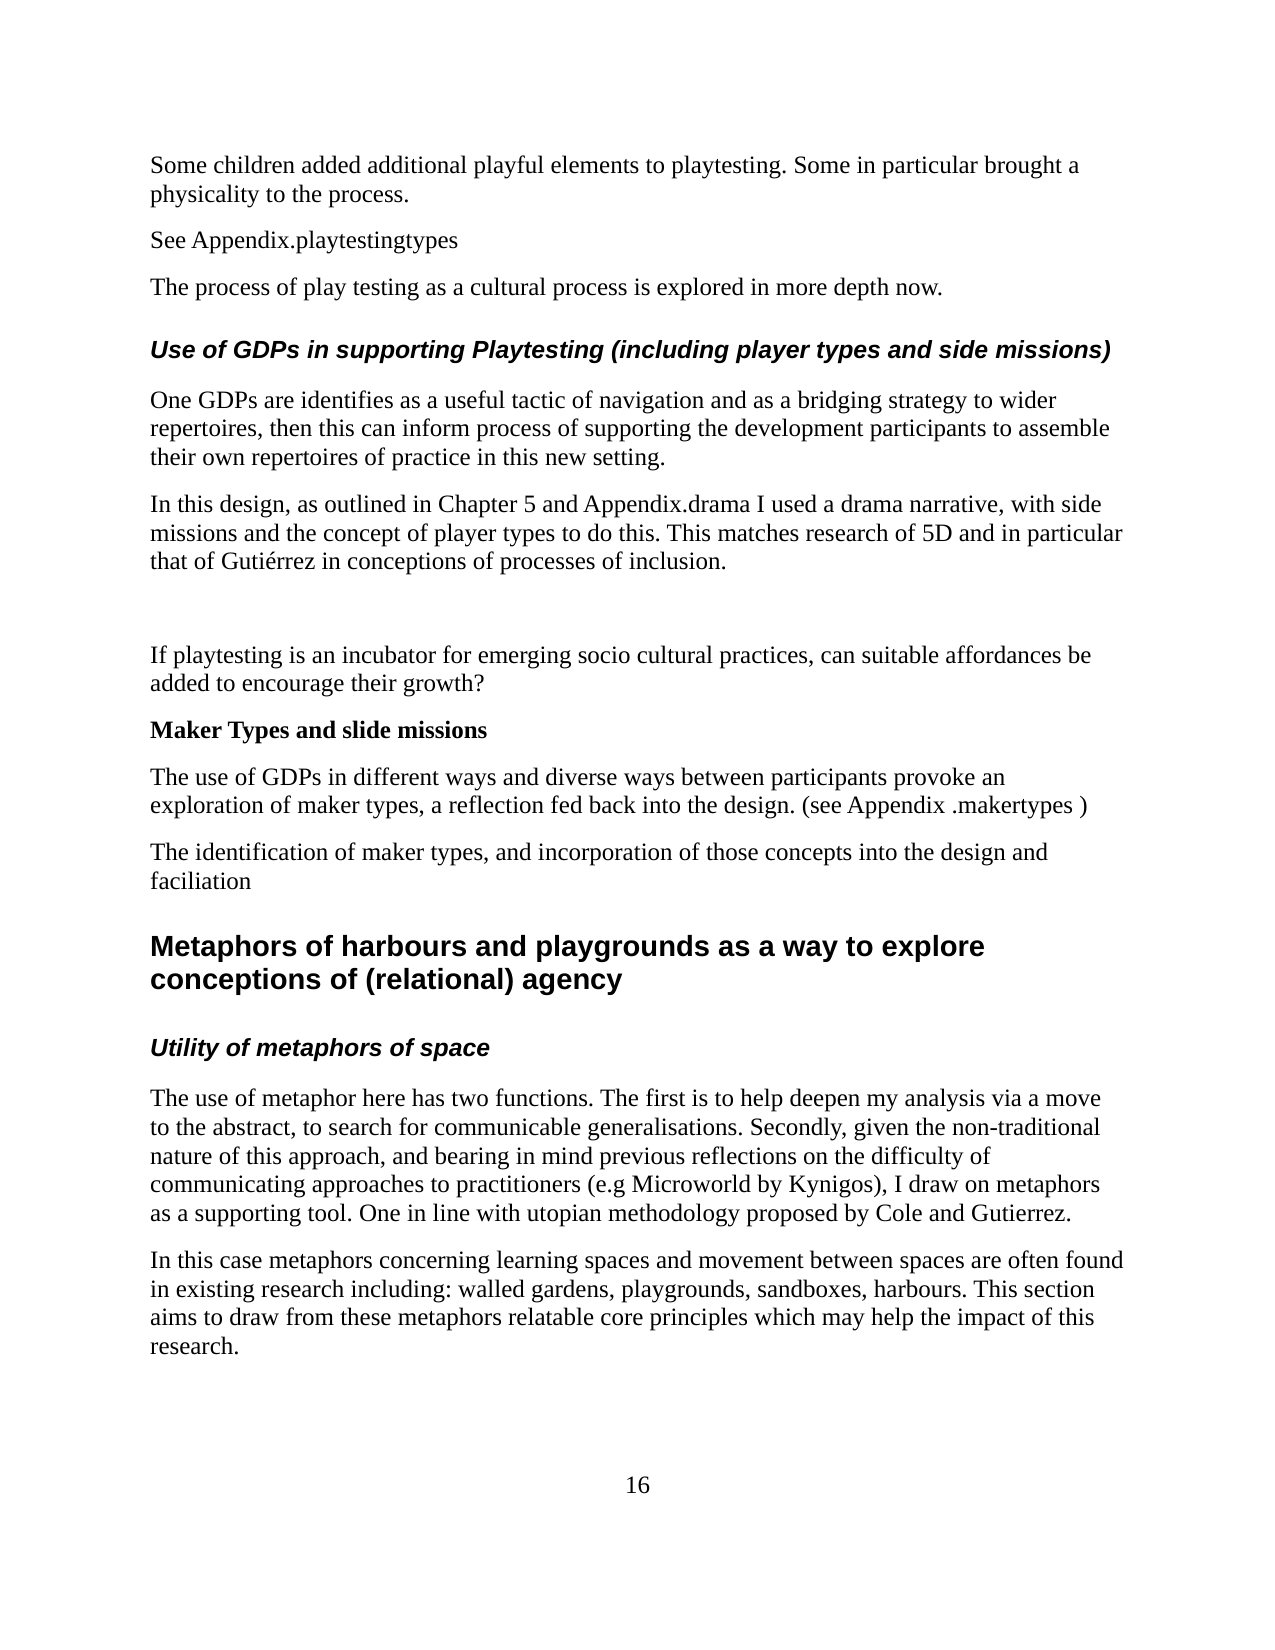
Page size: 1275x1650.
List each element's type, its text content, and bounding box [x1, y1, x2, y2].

text In this design, as outlined in Chapter 5 and Appendix.drama I used a drama narrative, with side missions and the concept of player types to do this. This matches research of 5D and in particular that of Gutiérrez in conceptions of processes of inclusion. [150, 489, 1125, 575]
text Maker Types and slide missions [150, 715, 1125, 744]
text The process of play testing as a cultural process is explored in more depth now. [150, 272, 1125, 301]
subtitle Utility of metaphors of space [150, 1033, 1125, 1062]
text The identification of maker types, and incorporation of those concepts into the design and faciliation [150, 837, 1125, 895]
text Some children added additional playful elements to playtesting. Some in particular brought a physicality to the process. [150, 150, 1125, 207]
text See Appendix.playtestingtypes [150, 225, 1125, 254]
subtitle Use of GDPs in supporting Playtesting (including player types and side missions) [150, 335, 1125, 363]
text If playtesting is an incubator for emerging socio cultural practices, can suitable affordances be added to encourage their growth? [150, 640, 1125, 697]
subtitle Metaphors of harbours and playgrounds as a way to explore conceptions of (relational) agency [150, 929, 1125, 996]
text One GDPs are identifies as a useful tactic of navigation and as a bridging strategy to wider repertoires, then this can inform process of supporting the development participants to assemble their own repertoires of practice in this new setting. [150, 385, 1125, 471]
text The use of metaphor here has two functions. The first is to help deepen my analysis via a move to the abstract, to search for communicable generalisations. Secondly, given the non-traditional nature of this approach, and bearing in mind previous reflections on the difficulty of communicating approaches to practitioners (e.g Microworld by Kynigos), I draw on metaphors as a supporting tool. One in line with utopian methodology proposed by Cole and Gutierrez. [150, 1083, 1125, 1227]
text The use of GDPs in different ways and diverse ways between participants provoke an exploration of maker types, a reflection fed back into the design. (see Appendix .makertypes ) [150, 762, 1125, 819]
text In this case metaphors concerning learning spaces and movement between spaces are often found in existing research including: walled gardens, playgrounds, sandboxes, harbours. This section aims to draw from these metaphors relatable core principles which may help the impact of this research. [150, 1245, 1125, 1360]
